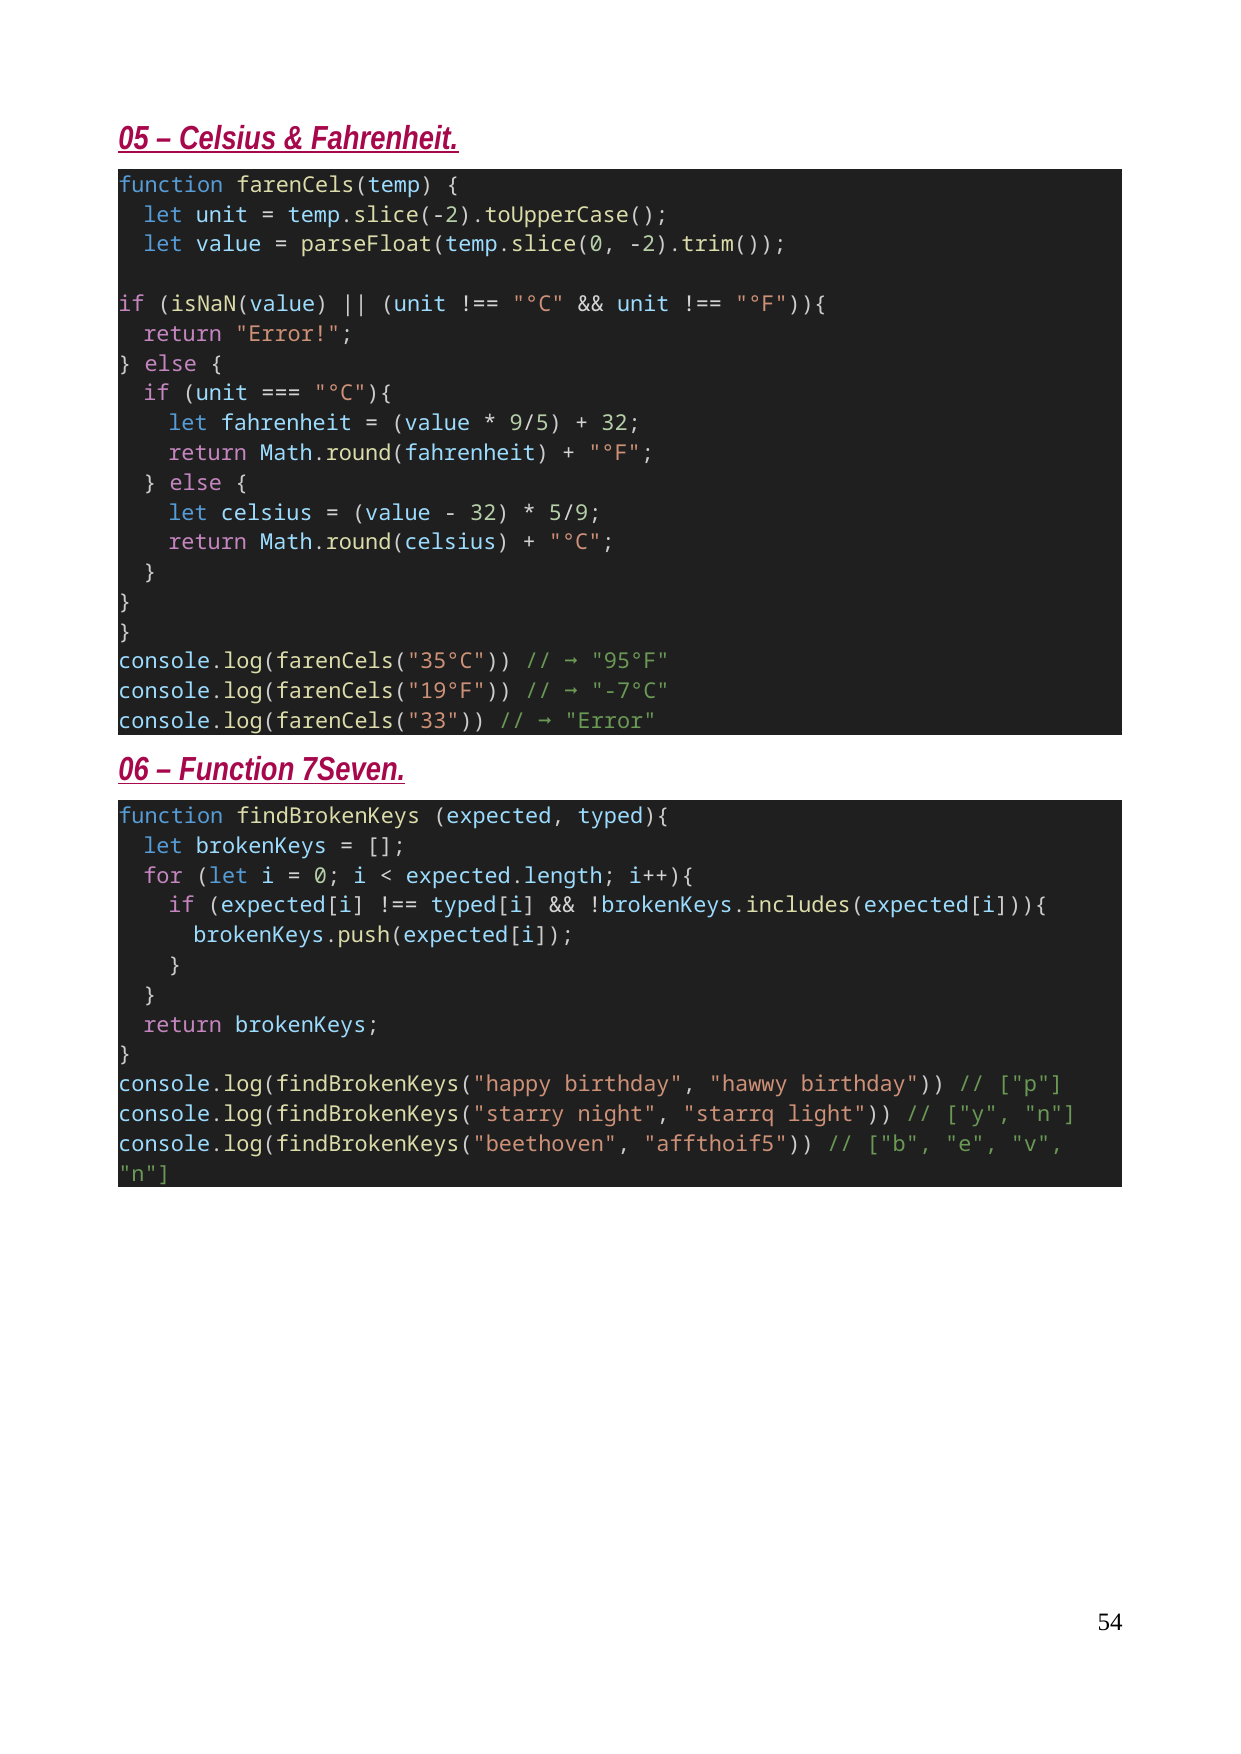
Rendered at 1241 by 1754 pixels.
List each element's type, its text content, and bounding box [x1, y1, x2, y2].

table_header function farenCels(temp) { let unit = temp.slice(-2).toUpperCase(); let value = parseFloat(temp.slice(0, -2).trim()); if (isNaN(value) || (unit !== "°C" && unit !== "°F")){ return "Error!"; } else { if (unit === "°C"){ let fahrenheit = (value * 9/5) + 32; return Math.round(fahrenheit) + "°F"; } else { let celsius = (value - 32) * 5/9; return Math.round(celsius) + "°C"; } } } console.log(farenCels("35°C")) // ➞ "95°F" console.log(farenCels("19°F")) // ➞ "-7°C" console.log(farenCels("33")) // ➞ "Error" [118, 169, 1122, 735]
subtitle 05 – Celsius & Fahrenheit. [118, 118, 1122, 156]
table_header function findBrokenKeys (expected, typed){ let brokenKeys = []; for (let i = 0; i < expected.length; i++){ if (expected[i] !== typed[i] && !brokenKeys.includes(expected[i])){ brokenKeys.push(expected[i]); } } return brokenKeys; } console.log(findBrokenKeys("happy birthday", "hawwy birthday")) // ["p"] console.log(findBrokenKeys("starry night", "starrq light")) // ["y", "n"] console.log(findBrokenKeys("beethoven", "affthoif5")) // ["b", "e", "v", "n"] [118, 800, 1122, 1187]
subtitle 06 – Function 7Seven. [118, 749, 1122, 788]
